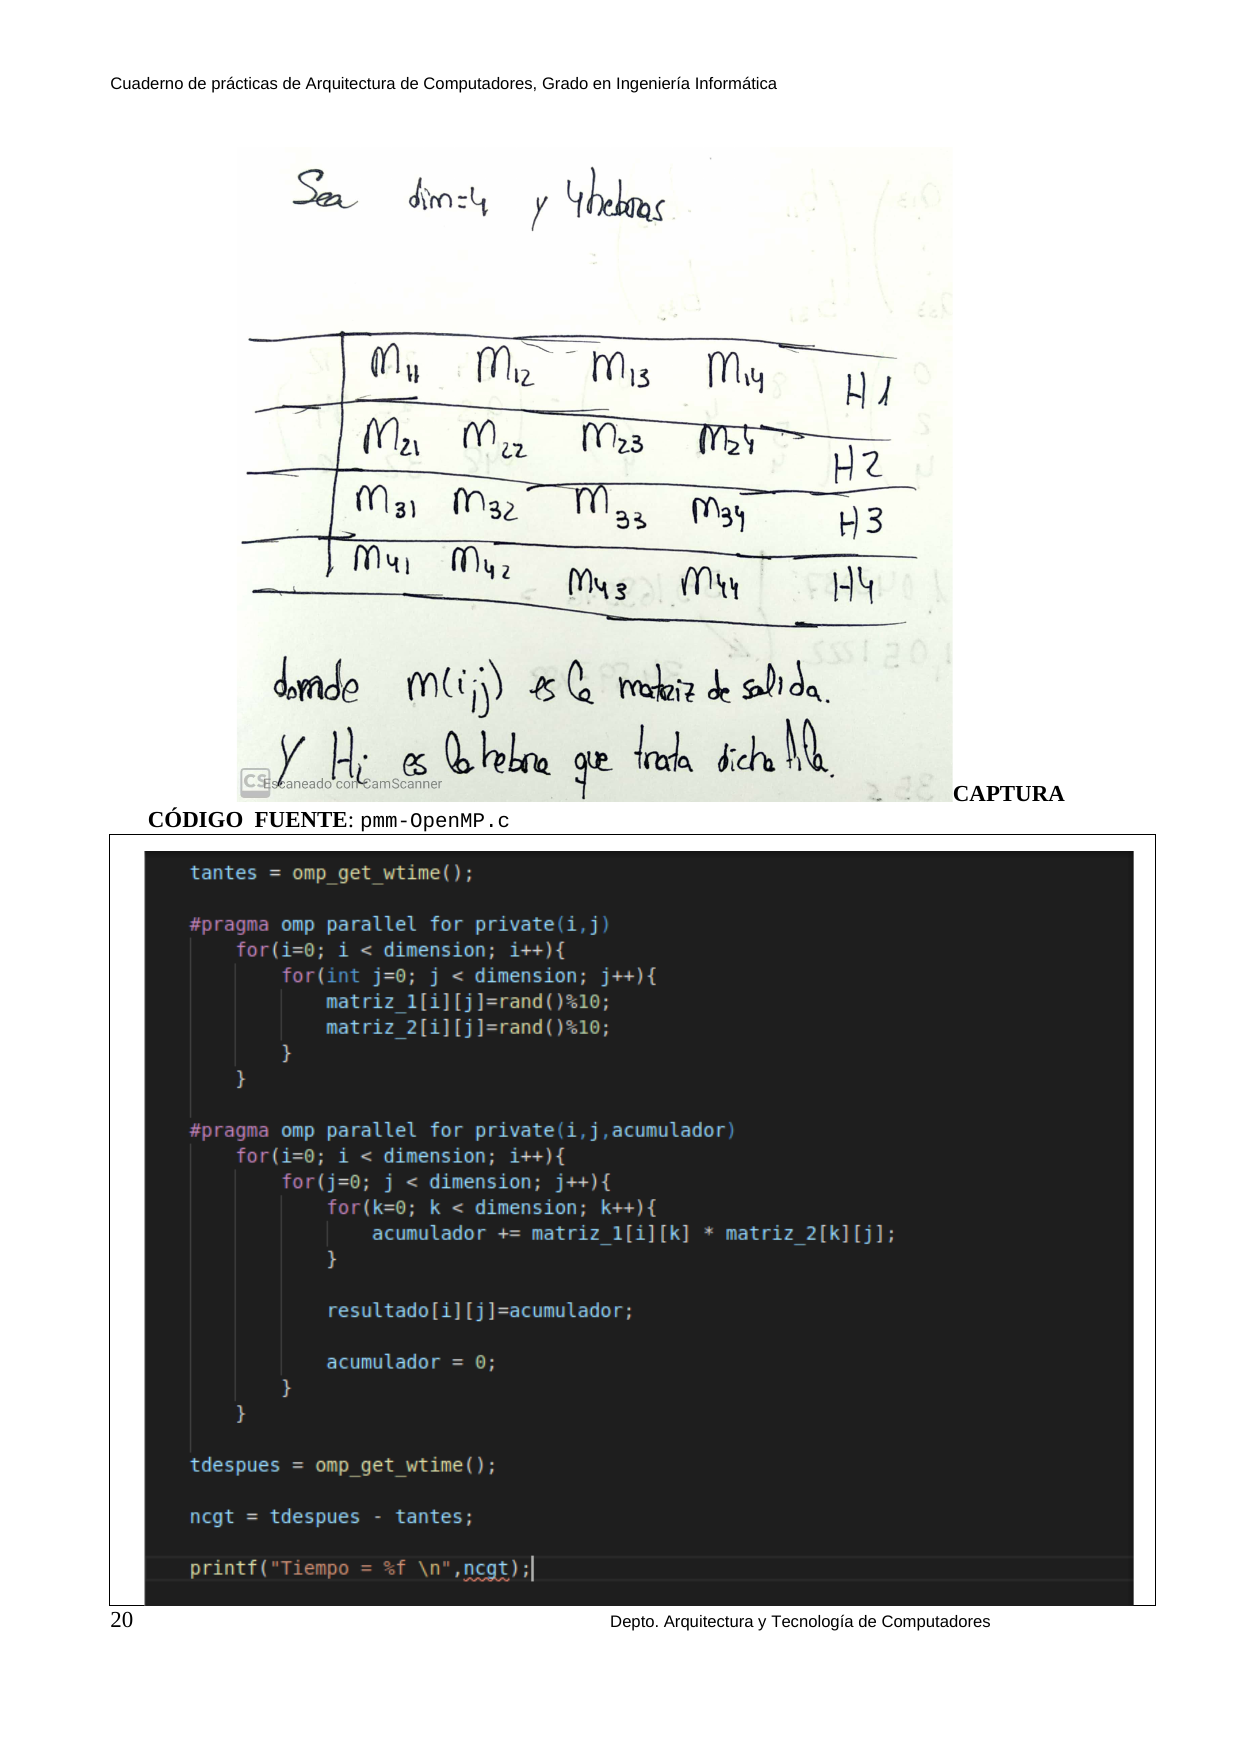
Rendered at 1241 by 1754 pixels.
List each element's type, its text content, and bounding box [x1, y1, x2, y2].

picture [144, 851, 1134, 1606]
table_header [110, 835, 1155, 1605]
text CAPTURA CÓDIGO FUENTE: pmm-OpenMP.c [148, 780, 1150, 834]
picture [236, 147, 953, 802]
